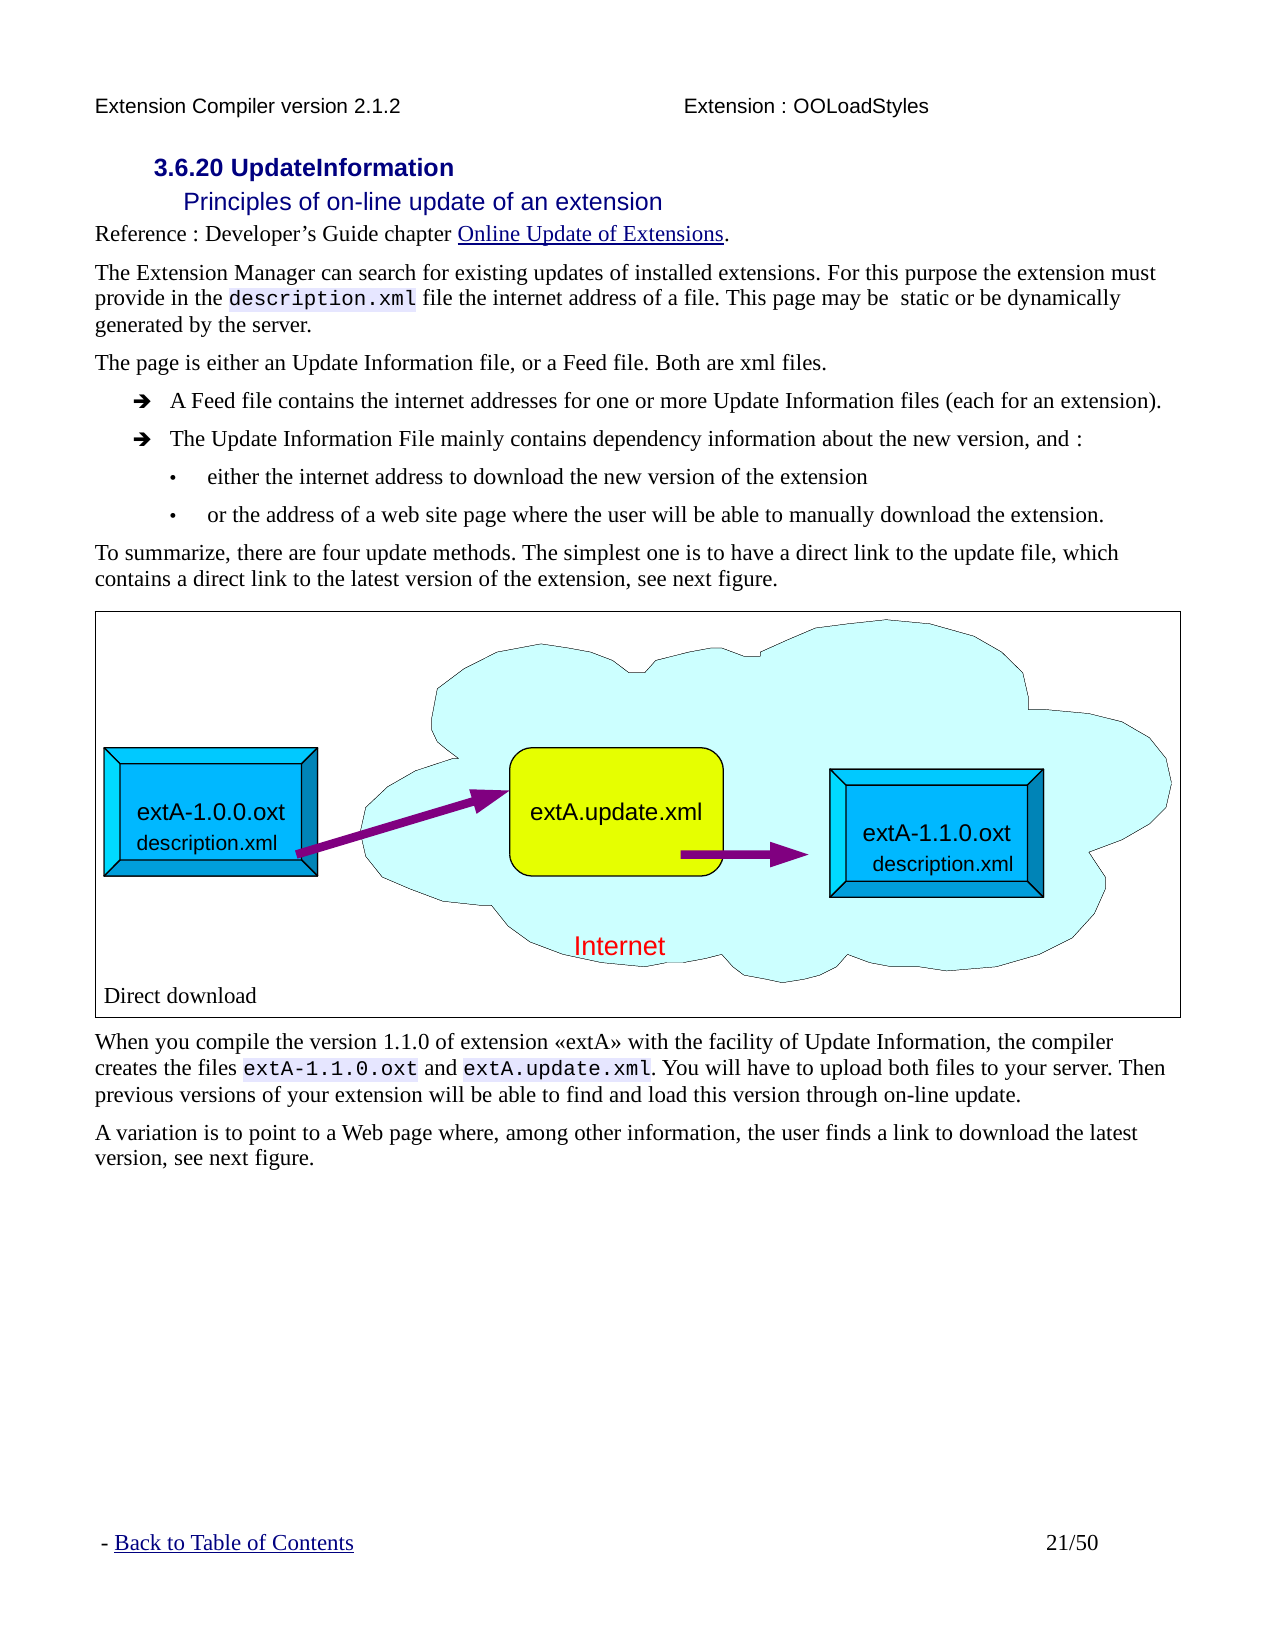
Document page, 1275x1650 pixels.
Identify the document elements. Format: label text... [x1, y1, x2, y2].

text [94, 603, 1181, 611]
text The Extension Manager can search for existing updates of installed extensions. For this purpose the extension must provide in the description.xml file the internet address of a file. This page may be static or be dynamically generated by the server. [94, 259, 1181, 337]
list or the address of a web site page where the user will be able to manually download the extension. [169, 502, 1181, 527]
text A variation is to point to a Web page where, among other information, the user finds a link to download the latest version, see next figure. [94, 1119, 1181, 1171]
text To summarize, there are four update methods. The simplest one is to have a direct link to the update file, which contains a direct link to the latest version of the extension, see next figure. [94, 540, 1181, 591]
text Direct download [103, 620, 873, 842]
text Direct download [902, 620, 1172, 780]
text Direct download [103, 787, 1172, 1008]
text Reference : Developer’s Guide chapter Online Update of Extensions. [94, 221, 1181, 247]
list A Feed file contains the internet addresses for one or more Update Information files (each for an extension). [132, 388, 1181, 413]
subtitle Principles of on-line update of an extension [183, 187, 1181, 215]
subtitle UpdateInformation [153, 153, 1181, 181]
list The Update Information File mainly contains dependency information about the new version, and : [132, 426, 1181, 451]
text The page is either an Update Information file, or a Feed file. Both are xml files. [94, 350, 1181, 375]
text When you compile the version 1.1.0 of extension «extA» with the facility of Update Information, the compiler creates the files extA-1.1.0.oxt and extA.update.xml. You will have to upload both files to your server. Then previous versions of your extension will be able to find and load this version through on-line update. [94, 612, 1181, 1107]
list either the internet address to download the new version of the extension [169, 464, 1181, 489]
